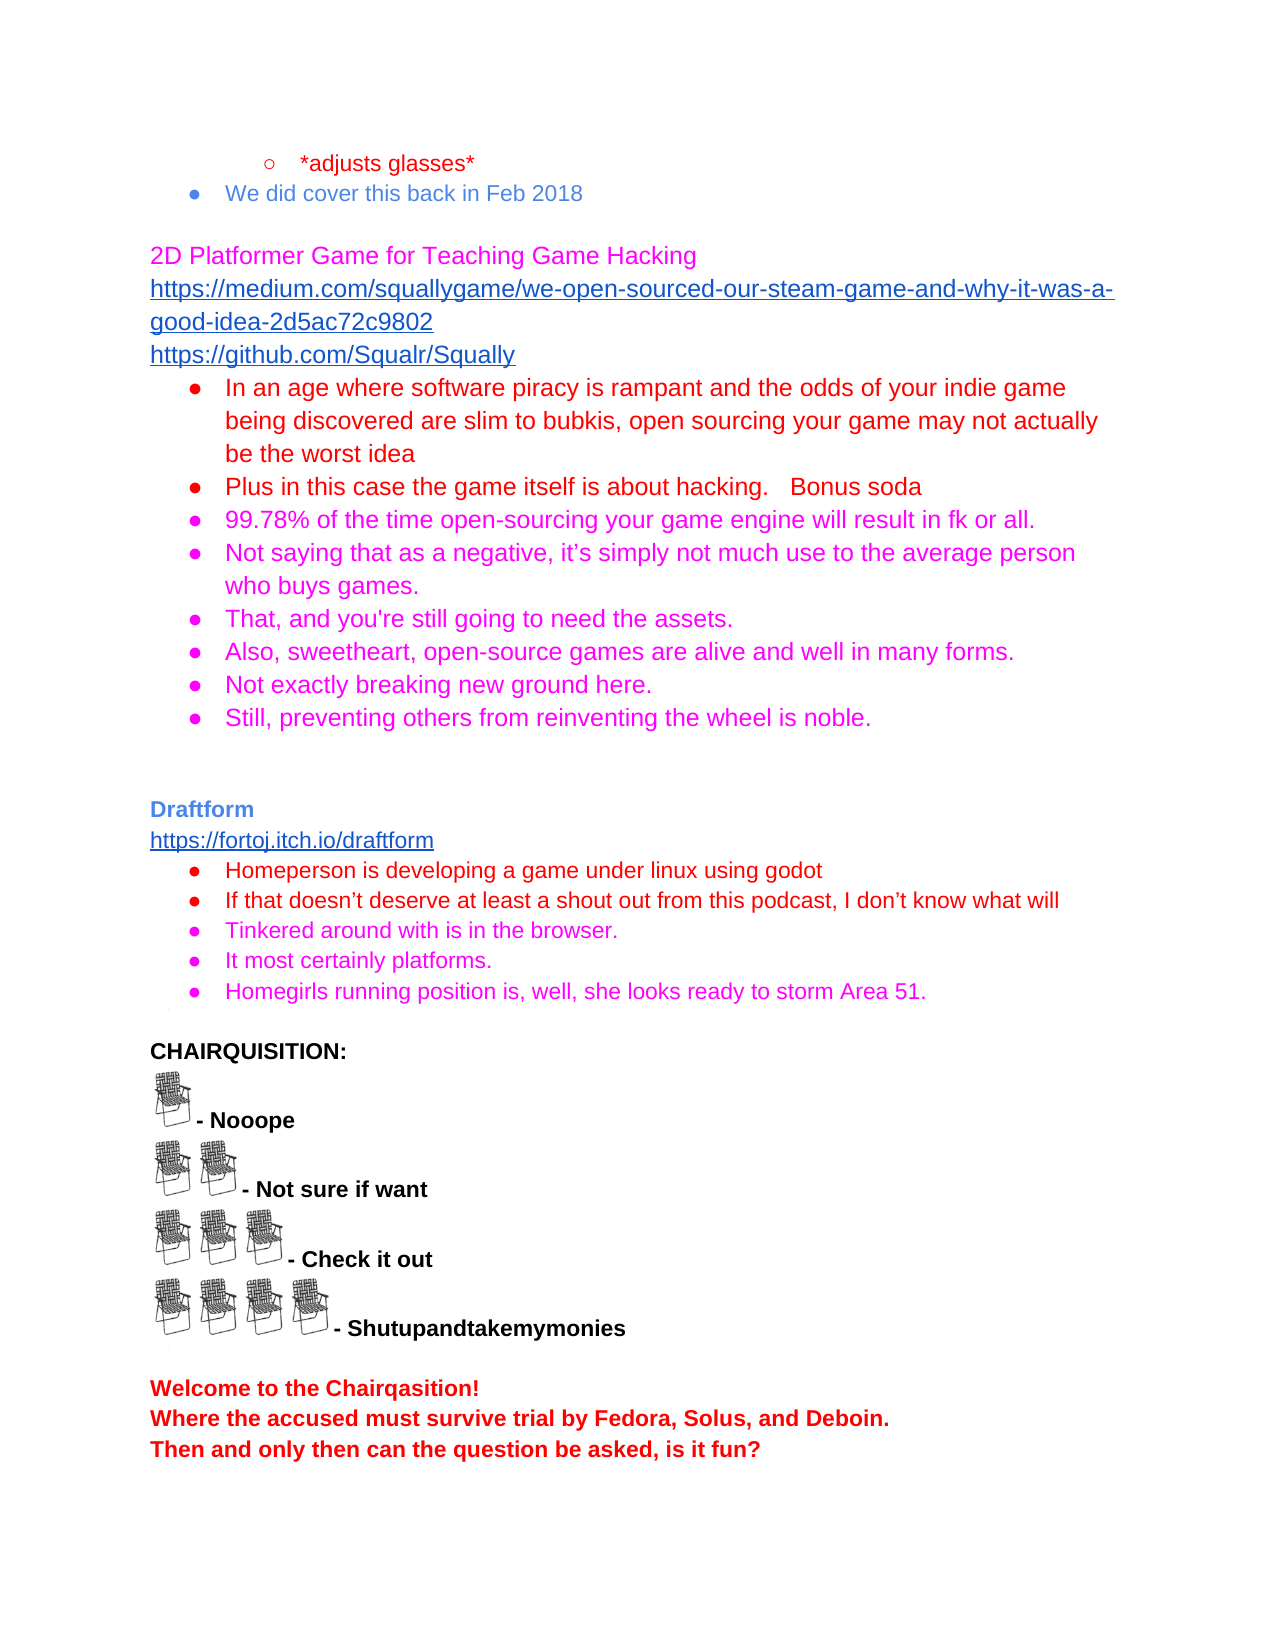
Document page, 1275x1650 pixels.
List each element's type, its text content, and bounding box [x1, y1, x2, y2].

text Welcome to the Chairqasition! [150, 1375, 1125, 1401]
picture [150, 1275, 334, 1337]
list Still, preventing others from reinventing the wheel is noble. [187, 703, 1125, 732]
text https://fortoj.itch.io/draftform [150, 827, 1125, 853]
list It most certainly platforms. [187, 947, 1125, 974]
text Where the accused must survive trial by Fedora, Solus, and Deboin. [150, 1405, 1125, 1432]
text Then and only then can the question be asked, is it fun? [150, 1436, 1125, 1462]
list Not saying that as a negative, it’s simply not much use to the average person who buys games. [187, 538, 1125, 599]
text - Shutupandtakemymonies [150, 1276, 1125, 1341]
list If that doesn’t deserve at least a shout out from this podcast, I don’t know what will [187, 887, 1125, 913]
list We did cover this back in Feb 2018 [187, 180, 1125, 207]
list Also, sweetheart, open-source games are alive and well in many forms. [187, 637, 1125, 666]
list Homeperson is developing a game under linux using godot [187, 857, 1125, 883]
list Homegirls running position is, well, she looks ready to storm Area 51. [187, 978, 1125, 1004]
text - Not sure if want [150, 1137, 1125, 1203]
list In an age where software piracy is rampant and the odds of your indie game being discovered are slim to bubkis, open sourcing your game may not actually be the worst idea [187, 373, 1125, 467]
list Plus in this case the game itself is about hacking. Bonus soda [187, 472, 1125, 501]
text https://github.com/Squalr/Squally [150, 340, 1125, 368]
list Tinkered around with is in the browser. [187, 917, 1125, 943]
text CHAIRQUISITION: - Nooope [150, 1038, 1125, 1133]
picture [150, 1206, 288, 1267]
text Draftform [150, 796, 1125, 823]
text 2D Platformer Game for Teaching Game Hacking [150, 241, 1125, 269]
picture [150, 1137, 242, 1198]
list That, and you're still going to need the assets. [187, 604, 1125, 633]
list Not exactly breaking new ground here. [187, 670, 1125, 699]
list *adjusts glasses* [262, 150, 1125, 176]
text - Check it out [150, 1207, 1125, 1272]
picture [150, 1068, 196, 1129]
text https://medium.com/squallygame/we-open-sourced-our-steam-game-and-why-it-was-a-good-idea-2d5ac72c9802 [150, 274, 1125, 335]
list 99.78% of the time open-sourcing your game engine will result in fk or all. [187, 505, 1125, 533]
